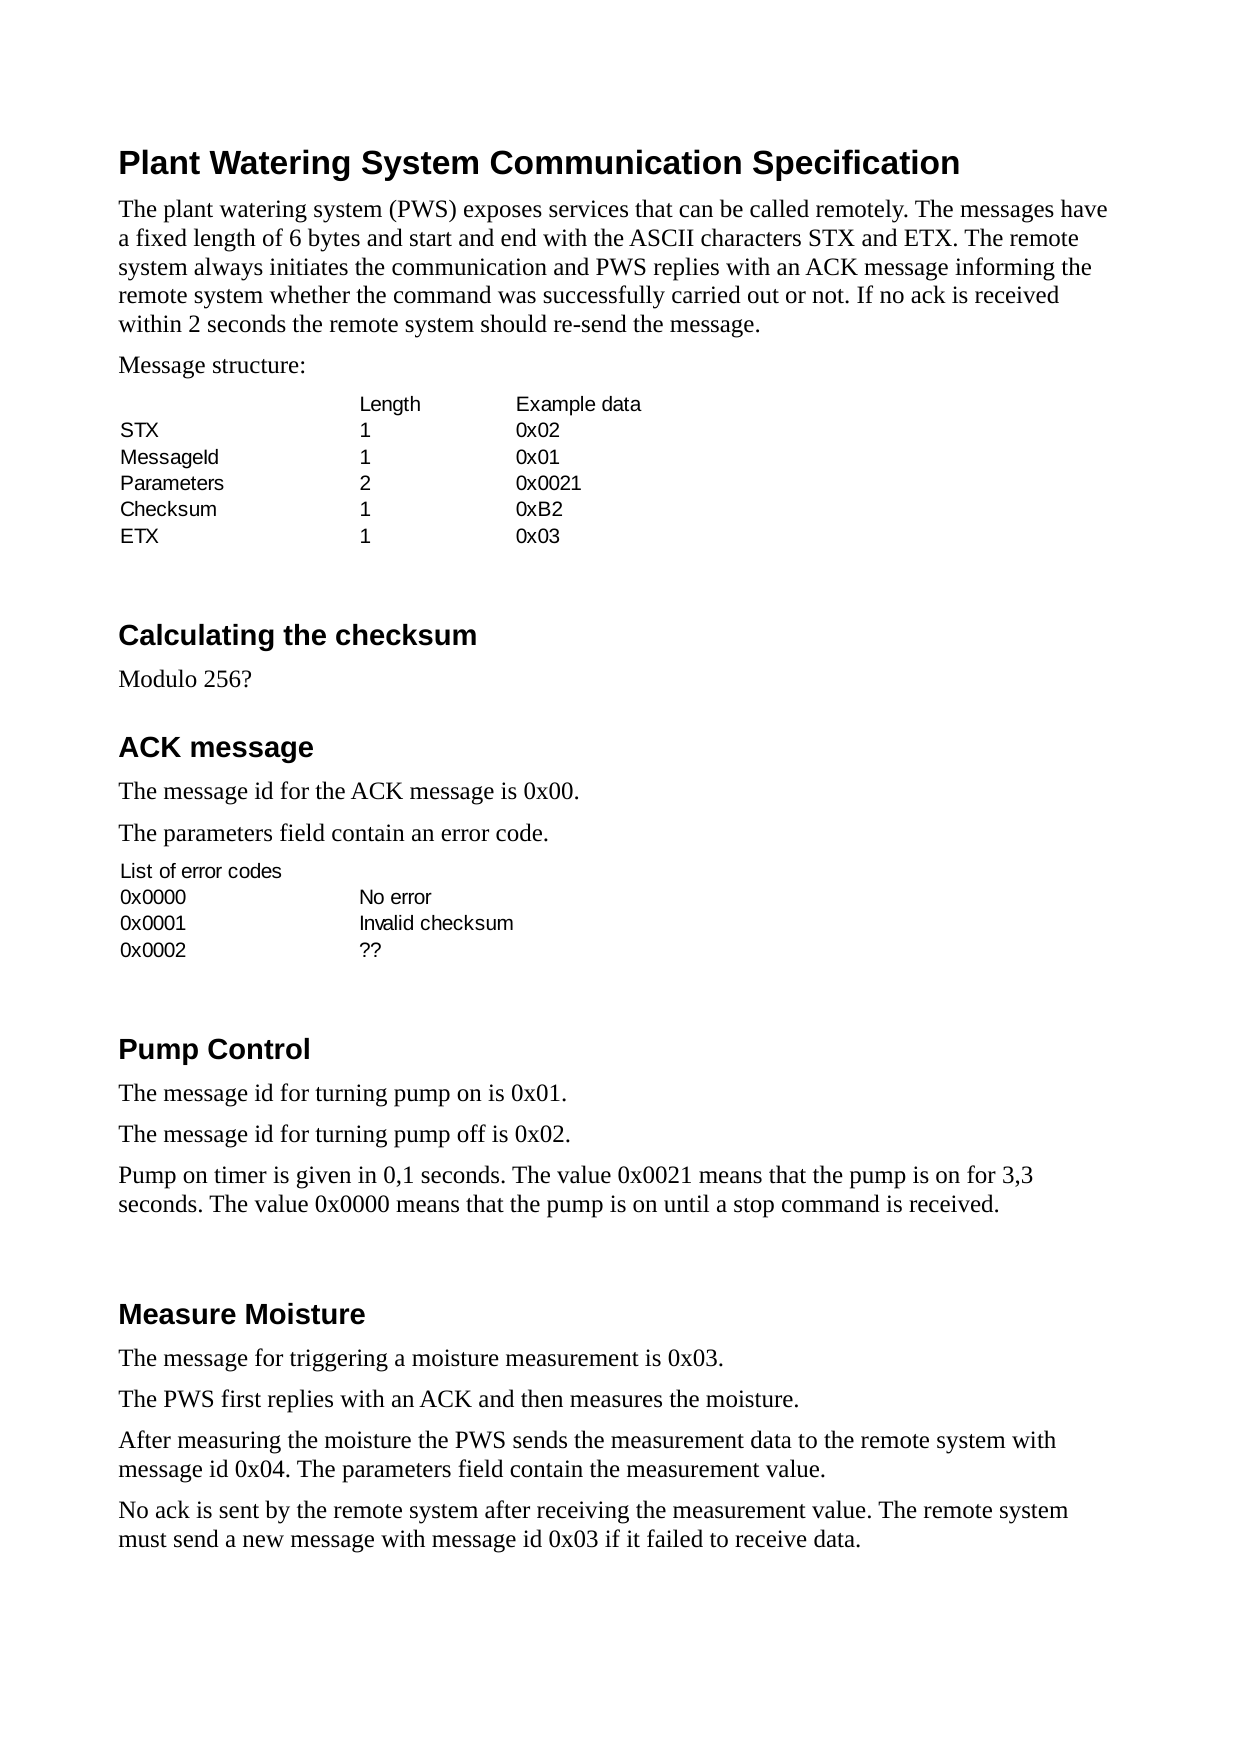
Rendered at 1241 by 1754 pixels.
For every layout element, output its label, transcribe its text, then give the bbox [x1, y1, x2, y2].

text The message id for the ACK message is 0x00. [118, 776, 1122, 805]
subtitle ACK message [118, 730, 1122, 764]
text The parameters field contain an error code. [118, 818, 1122, 846]
text Message structure: [118, 351, 1122, 379]
text The message for triggering a moisture measurement is 0x03. [118, 1343, 1122, 1371]
text After measuring the moisture the PWS sends the measurement data to the remote system with message id 0x04. The parameters field contain the measurement value. [118, 1425, 1122, 1483]
text Pump on timer is given in 0,1 seconds. The value 0x0021 means that the pump is on for 3,3 seconds. The value 0x0000 means that the pump is on until a stop command is received. [118, 1160, 1122, 1218]
text No ack is sent by the remote system after receiving the measurement value. The remote system must send a new message with message id 0x03 if it failed to receive data. [118, 1495, 1122, 1553]
subtitle Plant Watering System Communication Specification [118, 143, 1122, 182]
text The message id for turning pump off is 0x02. [118, 1119, 1122, 1148]
subtitle Measure Moisture [118, 1297, 1122, 1330]
subtitle Calculating the checksum [118, 618, 1122, 652]
text The message id for turning pump on is 0x01. [118, 1078, 1122, 1107]
text The PWS first replies with an ACK and then measures the moisture. [118, 1384, 1122, 1413]
subtitle Pump Control [118, 1032, 1122, 1065]
text Modulo 256? [118, 664, 1122, 693]
text The plant watering system (PWS) exposes services that can be called remotely. The messages have a fixed length of 6 bytes and start and end with the ASCII characters STX and ETX. The remote system always initiates the communication and PWS replies with an ACK message informing the remote system whether the command was successfully carried out or not. If no ack is received within 2 seconds the remote system should re-send the message. [118, 194, 1122, 338]
